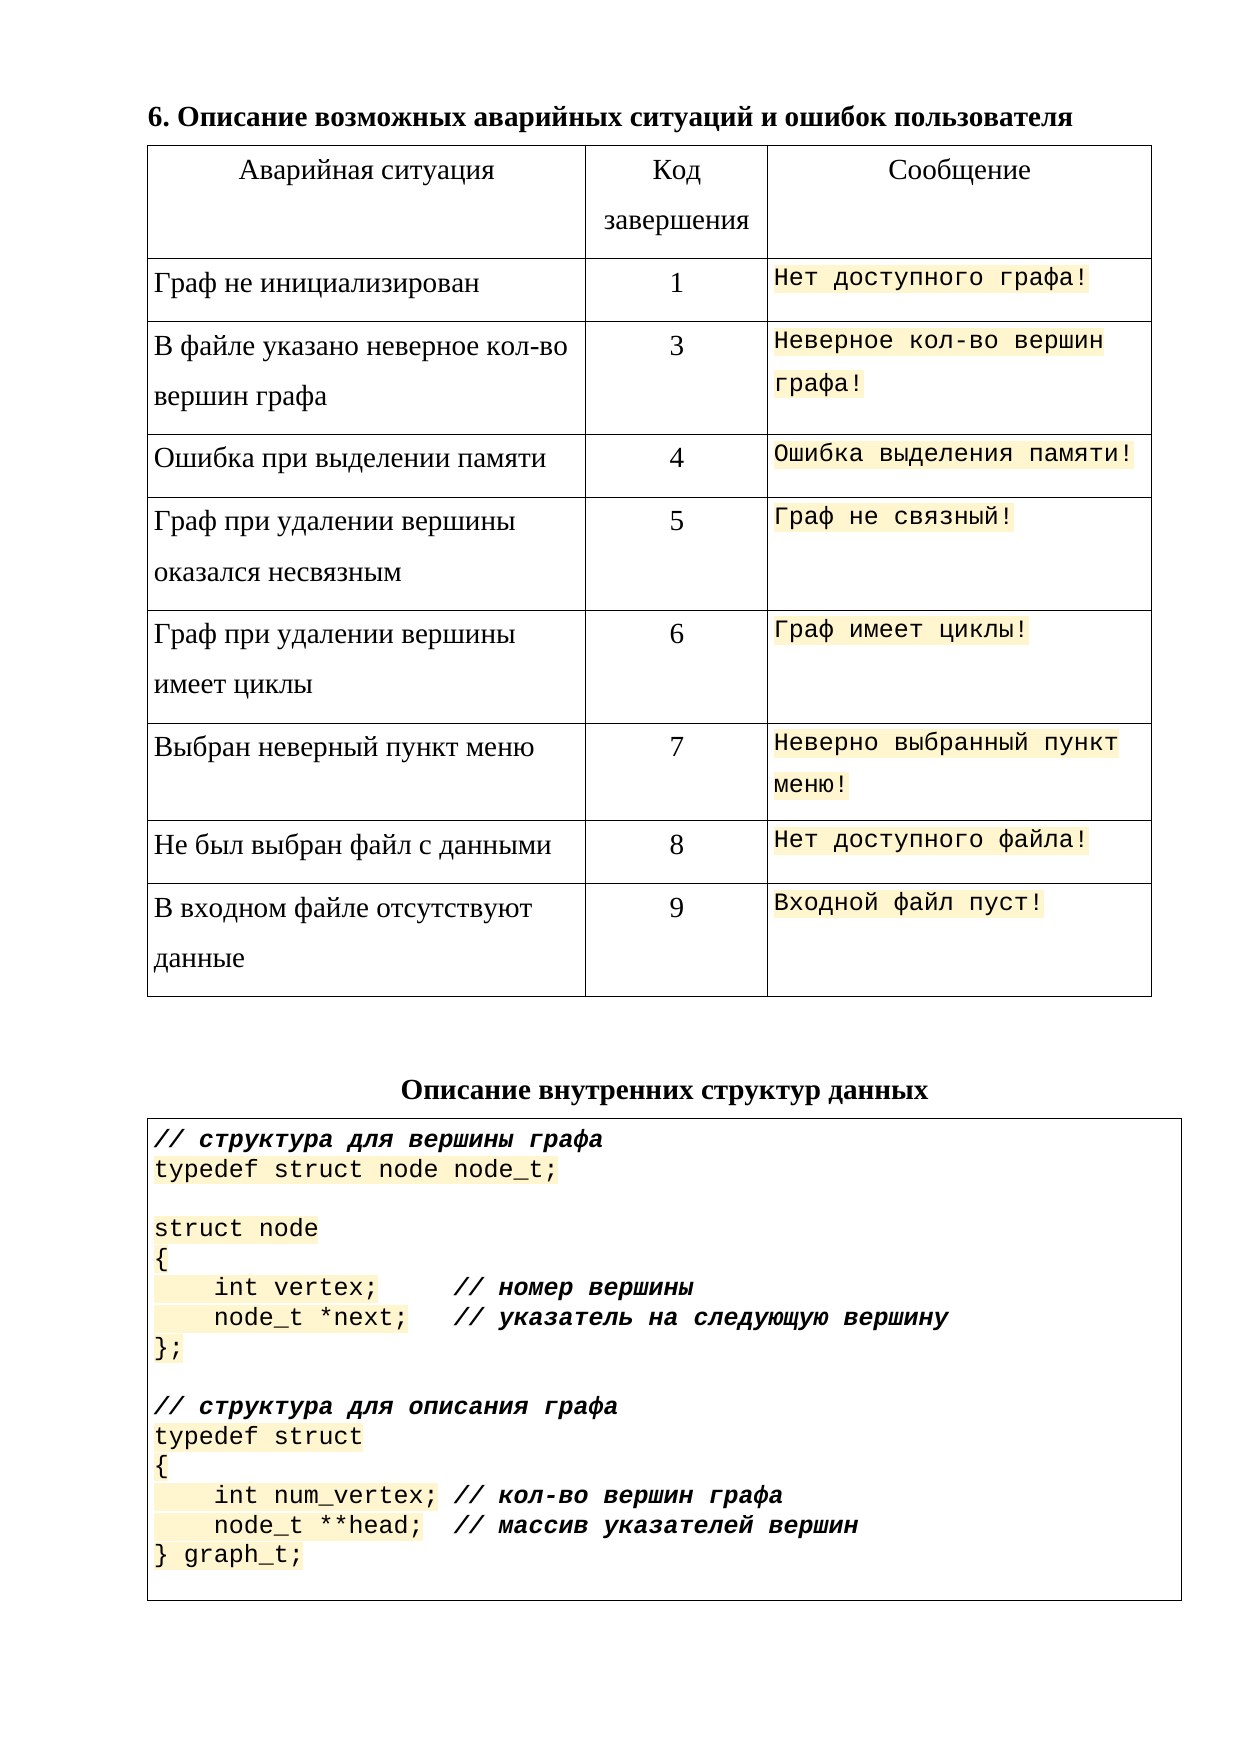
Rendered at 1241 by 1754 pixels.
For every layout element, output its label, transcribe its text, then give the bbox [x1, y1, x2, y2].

subtitle 6. Описание возможных аварийных ситуаций и ошибок пользователя [148, 99, 1181, 133]
table_cell Выбран неверный пункт меню [148, 724, 585, 820]
table_cell Граф не инициализирован [148, 259, 585, 321]
table_cell Граф имеет циклы! [768, 611, 1151, 723]
table_cell В файле указано неверное кол-во вершин графа [148, 322, 585, 434]
table_cell Неверное кол-во вершин графа! [768, 322, 1151, 434]
table_cell Ошибка выделения памяти! [768, 435, 1151, 497]
subtitle Описание внутренних структур данных [148, 1072, 1181, 1106]
table_header // структура для вершины графа typedef struct node node_t; struct node { int vertex; // номер вершины node_t *next; // указатель на следующую вершину }; // структура для описания графа typedef struct { int num_vertex; // кол-во вершин графа node_t **head; // массив указателей вершин } graph_t; [148, 1119, 1181, 1600]
table_cell 8 [586, 821, 767, 883]
table_cell Граф при удалении вершины имеет циклы [148, 611, 585, 723]
table_cell 3 [586, 322, 767, 434]
table_cell Нет доступного файла! [768, 821, 1151, 883]
table_cell Входной файл пуст! [768, 884, 1151, 996]
table_header Аварийная ситуация [148, 146, 585, 258]
table_cell Неверно выбранный пункт меню! [768, 724, 1151, 820]
table_cell 1 [586, 259, 767, 321]
table_cell Граф при удалении вершины оказался несвязным [148, 498, 585, 609]
table_cell 9 [586, 884, 767, 996]
table_cell 7 [586, 724, 767, 820]
table_cell Нет доступного графа! [768, 259, 1151, 321]
table_cell 4 [586, 435, 767, 497]
table_cell Ошибка при выделении памяти [148, 435, 585, 497]
table_cell 6 [586, 611, 767, 723]
table_cell Граф не связный! [768, 498, 1151, 609]
table_header Сообщение [768, 146, 1151, 258]
table_cell В входном файле отсутствуют данные [148, 884, 585, 996]
table_cell Не был выбран файл с данными [148, 821, 585, 883]
table_header Код завершения [586, 146, 767, 258]
table_cell 5 [586, 498, 767, 609]
